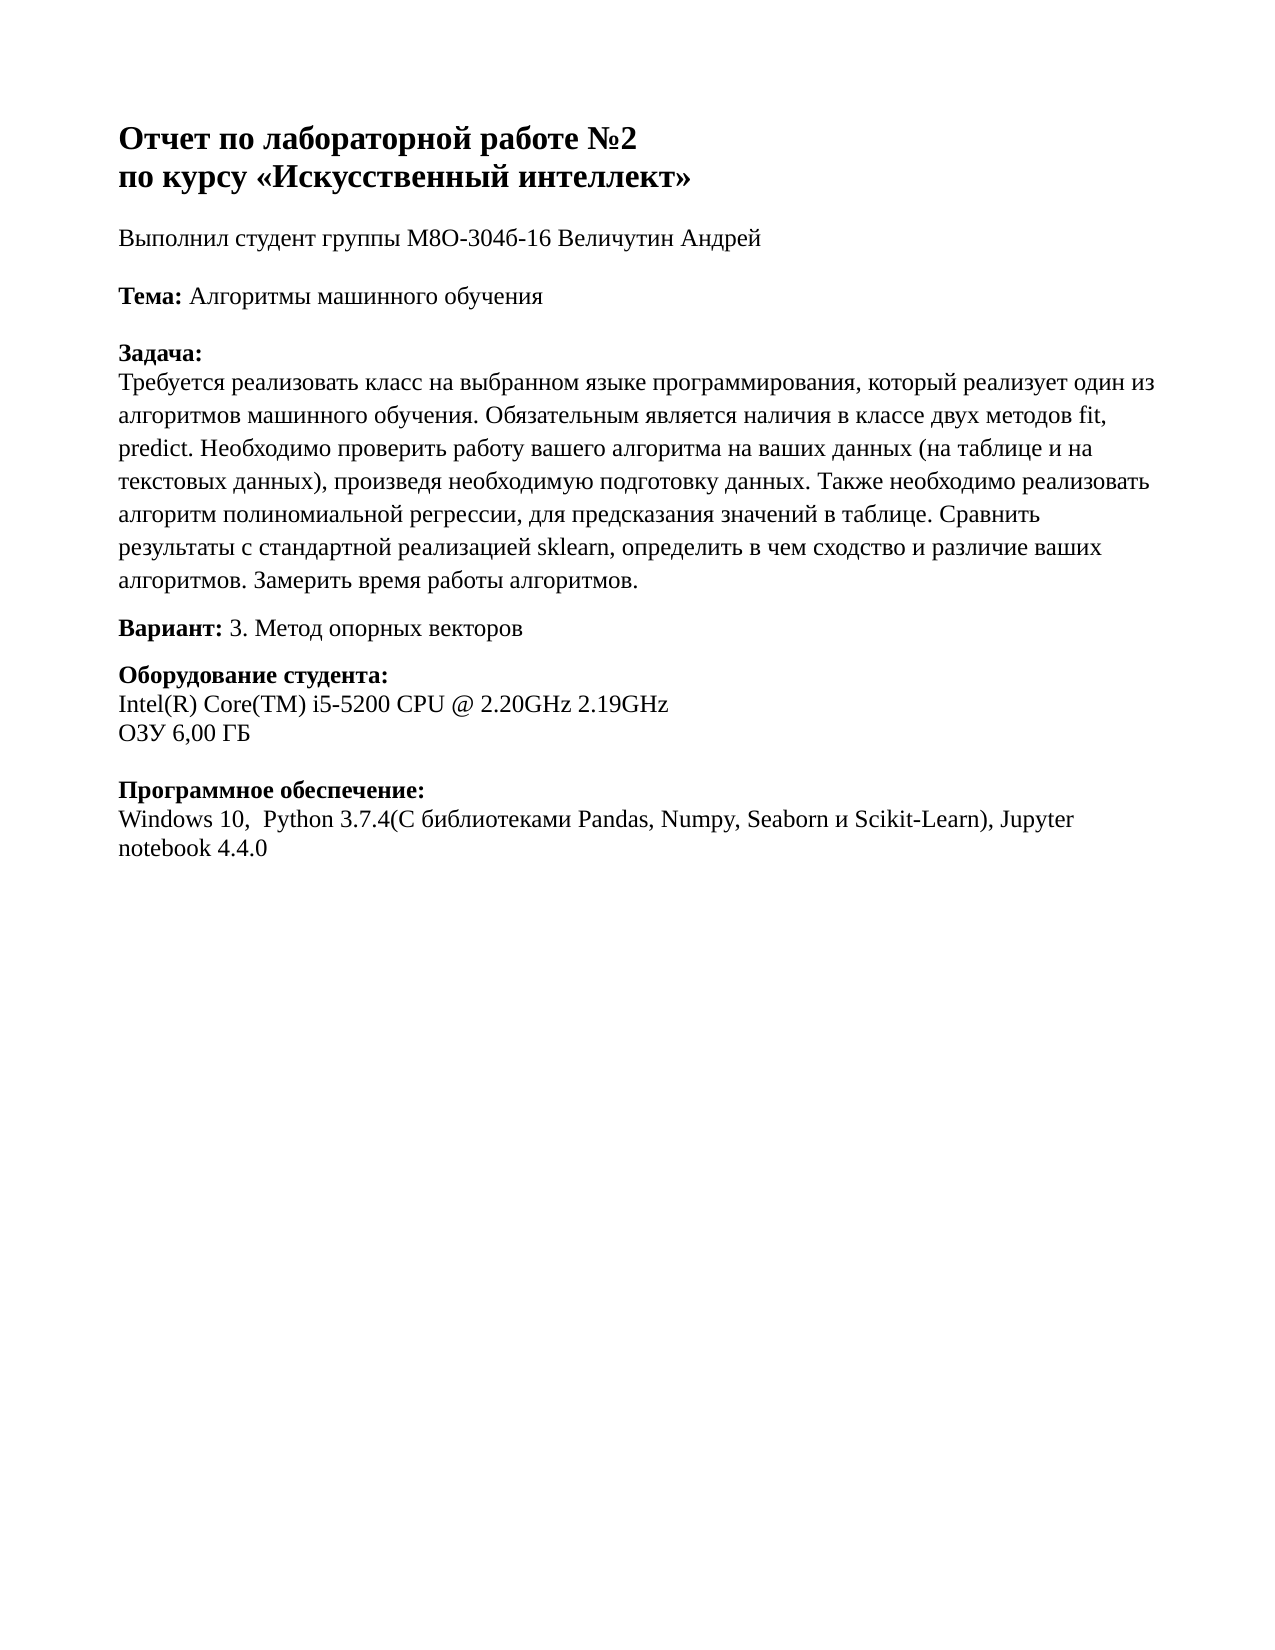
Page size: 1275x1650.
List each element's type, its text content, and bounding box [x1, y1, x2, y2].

text по курсу «Искусственный интеллект» [118, 156, 1157, 195]
text Отчет по лабораторной работе №2 [118, 118, 1157, 156]
text Windows 10, Python 3.7.4(C библиотеками Pandas, Numpy, Seaborn и Scikit-Learn), Jupyter notebook 4.4.0 [118, 804, 1157, 862]
text Тема: Алгоритмы машинного обучения [118, 281, 1157, 310]
text Выполнил студент группы М8О-304б-16 Величутин Андрей [118, 223, 1157, 252]
text Intel(R) Core(TM) i5-5200 CPU @ 2.20GHz 2.19GHz [118, 689, 1157, 718]
text Программное обеспечение: [118, 776, 1157, 804]
text Оборудование студента: [118, 661, 1157, 689]
text ОЗУ 6,00 ГБ [118, 718, 1157, 747]
text Вариант: 3. Метод опорных векторов [118, 613, 1157, 642]
text Требуется реализовать класс на выбранном языке программирования, который реализует один из алгоритмов машинного обучения. Обязательным является наличия в классе двух методов fit, predict. Необходимо проверить работу вашего алгоритма на ваших данных (на таблице и на текстовых данных), произведя необходимую подготовку данных. Также необходимо реализовать алгоритм полиномиальной регрессии, для предсказания значений в таблице. Сравнить результаты с стандартной реализацией sklearn, определить в чем сходство и различие ваших алгоритмов. Замерить время работы алгоритмов. [118, 367, 1157, 594]
text Задача: [118, 338, 1157, 367]
